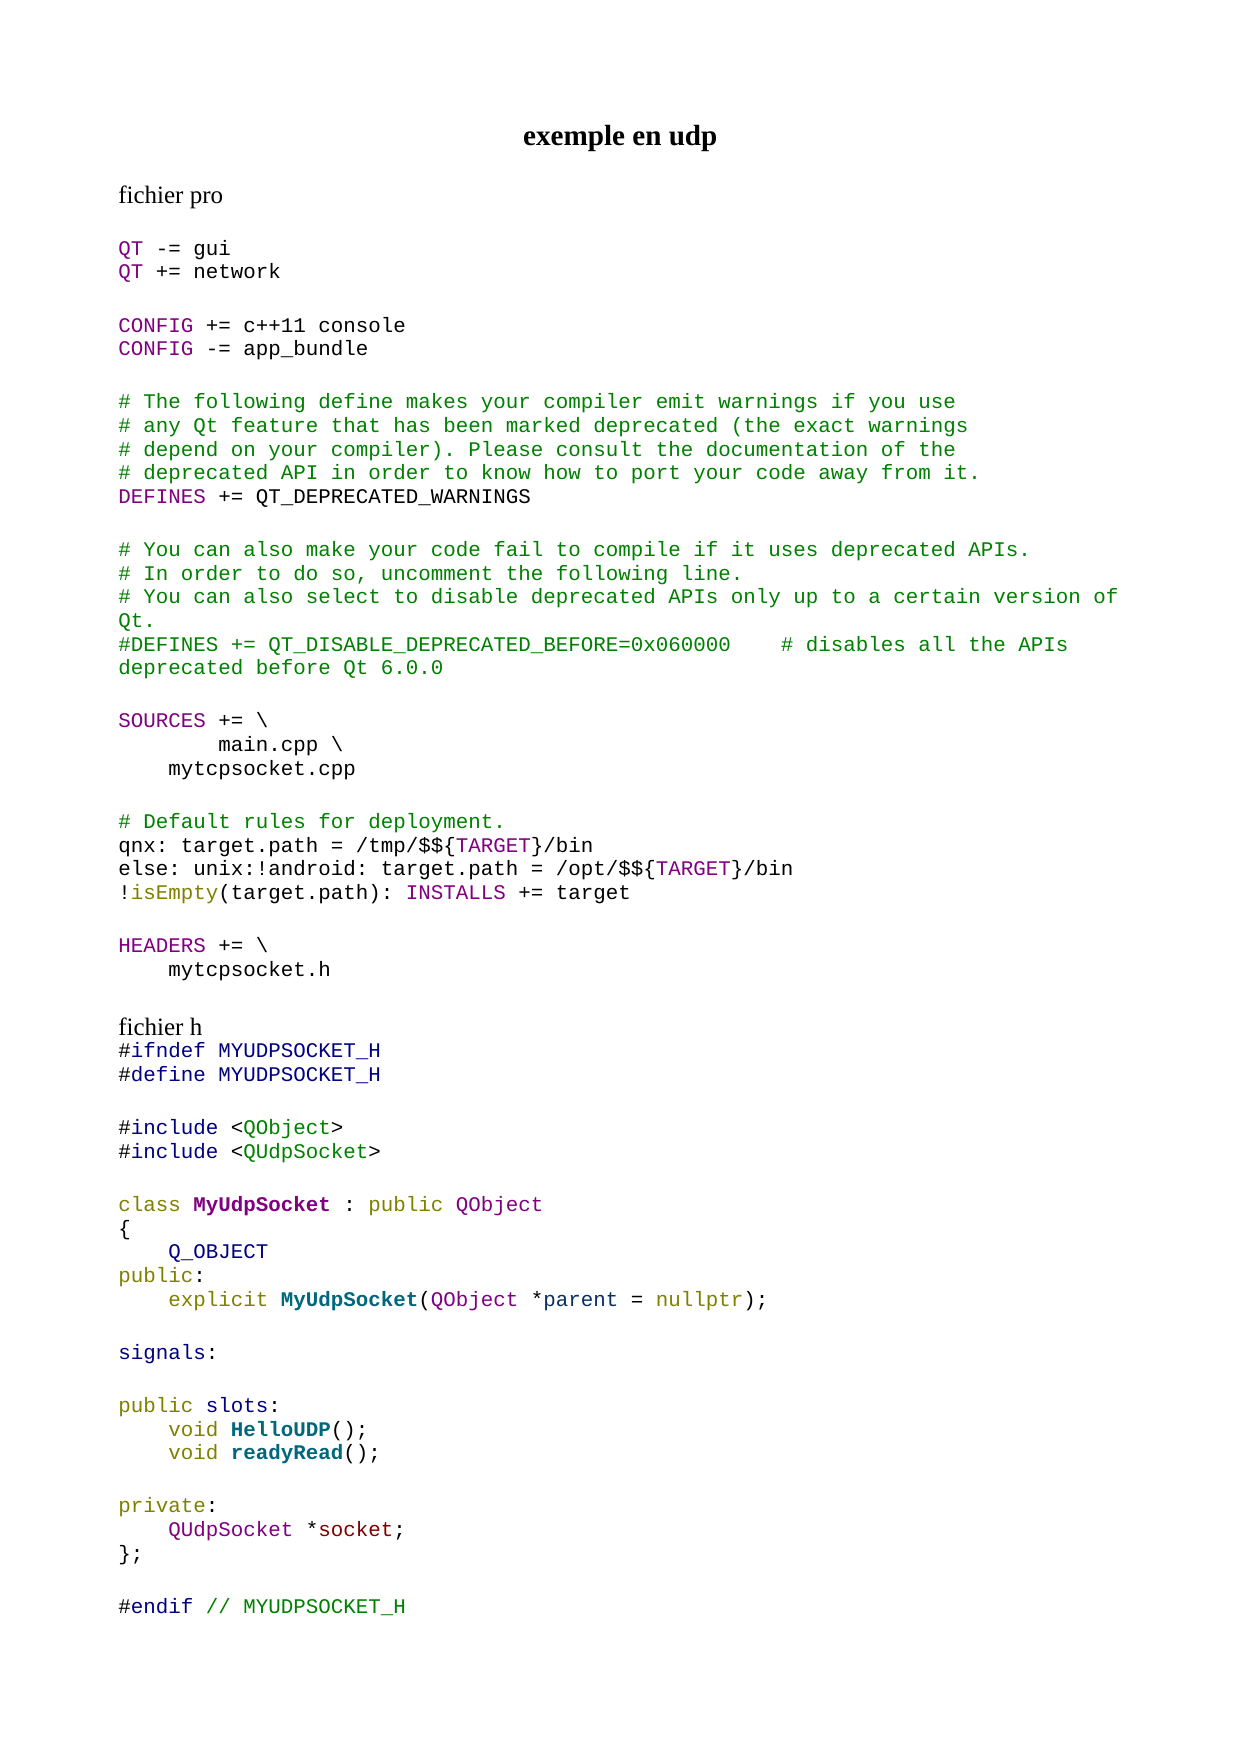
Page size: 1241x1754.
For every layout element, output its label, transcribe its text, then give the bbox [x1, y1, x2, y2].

text else: unix:!android: target.path = /opt/$${TARGET}/bin [118, 858, 1122, 882]
text #DEFINES += QT_DISABLE_DEPRECATED_BEFORE=0x060000 # disables all the APIs deprecated before Qt 6.0.0 [118, 634, 1122, 681]
text explicit MyUdpSocket(QObject *parent = nullptr); [118, 1289, 1122, 1312]
text CONFIG += c++11 console [118, 315, 1122, 338]
text #ifndef MYUDPSOCKET_H [118, 1041, 1122, 1064]
text void readyRead(); [118, 1442, 1122, 1466]
text # Default rules for deployment. [118, 811, 1122, 834]
text mytcpsocket.h [118, 959, 1122, 982]
text HEADERS += \ [118, 935, 1122, 959]
text fichier pro [118, 180, 1122, 209]
text Q_OBJECT [118, 1241, 1122, 1265]
text # You can also select to disable deprecated APIs only up to a certain version of Qt. [118, 586, 1122, 634]
text #include <QObject> [118, 1117, 1122, 1141]
text SOURCES += \ [118, 711, 1122, 734]
text #include <QUdpSocket> [118, 1141, 1122, 1164]
text public: [118, 1265, 1122, 1289]
text void HelloUDP(); [118, 1418, 1122, 1442]
text QUdpSocket *socket; [118, 1519, 1122, 1543]
text DEFINES += QT_DEPRECATED_WARNINGS [118, 486, 1122, 510]
text !isEmpty(target.path): INSTALLS += target [118, 882, 1122, 906]
text #define MYUDPSOCKET_H [118, 1064, 1122, 1088]
text main.cpp \ [118, 734, 1122, 758]
text fichier h [118, 1012, 1122, 1041]
text #endif // MYUDPSOCKET_H [118, 1596, 1122, 1619]
text # In order to do so, uncomment the following line. [118, 563, 1122, 586]
text # any Qt feature that has been marked deprecated (the exact warnings [118, 415, 1122, 439]
text mytcpsocket.cpp [118, 758, 1122, 781]
text QT -= gui [118, 238, 1122, 262]
text private: [118, 1495, 1122, 1519]
text signals: [118, 1342, 1122, 1365]
text public slots: [118, 1395, 1122, 1418]
text exemple en udp [118, 118, 1122, 152]
text # You can also make your code fail to compile if it uses deprecated APIs. [118, 539, 1122, 563]
text # deprecated API in order to know how to port your code away from it. [118, 462, 1122, 486]
text CONFIG -= app_bundle [118, 338, 1122, 362]
text qnx: target.path = /tmp/$${TARGET}/bin [118, 834, 1122, 858]
text # depend on your compiler). Please consult the documentation of the [118, 439, 1122, 462]
text }; [118, 1543, 1122, 1566]
text # The following define makes your compiler emit warnings if you use [118, 391, 1122, 415]
text { [118, 1218, 1122, 1241]
text QT += network [118, 262, 1122, 285]
text class MyUdpSocket : public QObject [118, 1194, 1122, 1218]
